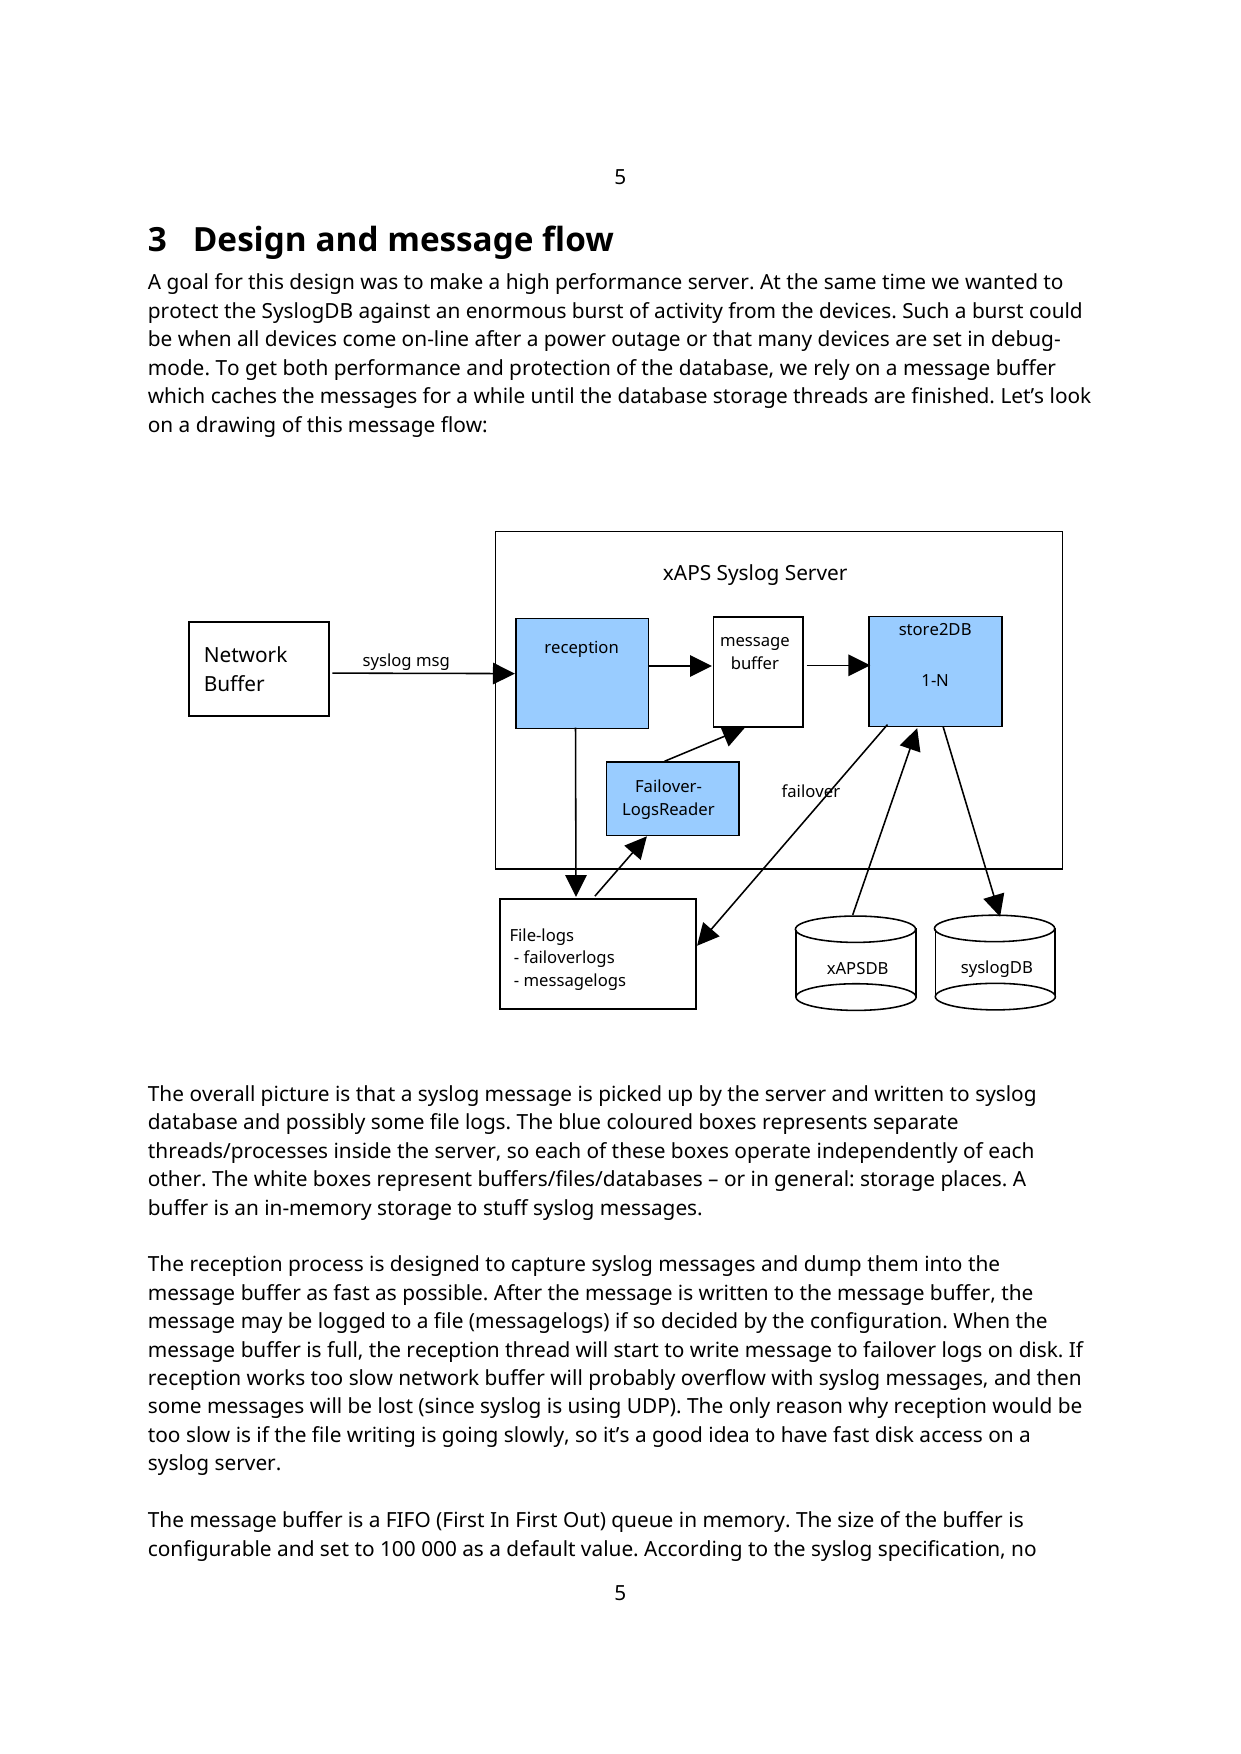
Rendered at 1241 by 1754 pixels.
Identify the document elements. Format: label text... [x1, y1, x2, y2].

subtitle Design and message flow [148, 216, 1092, 261]
text A goal for this design was to make a high performance server. At the same time we wanted to protect the SyslogDB against an enormous burst of activity from the devices. Such a burst could be when all devices come on-line after a power outage or that many devices are set in debug-mode. To get both performance and protection of the database, we rely on a message buffer which caches the messages for a while until the database storage threads are finished. Let’s look on a drawing of this message flow: [148, 267, 1092, 438]
text The overall picture is that a syslog message is picked up by the server and written to syslog database and possibly some file logs. The blue coloured boxes represents separate threads/processes inside the server, so each of these boxes operate independently of each other. The white boxes represent buffers/files/databases – or in general: storage places. A buffer is an in-memory storage to stuff syslog messages. [148, 1079, 1092, 1221]
text The reception process is designed to capture syslog messages and dump them into the message buffer as fast as possible. After the message is written to the message buffer, the message may be logged to a file (messagelogs) if so decided by the configuration. When the message buffer is full, the reception thread will start to write message to failover logs on disk. If reception works too slow network buffer will probably overflow with syslog messages, and then some messages will be lost (since syslog is using UDP). The only reason why reception would be too slow is if the file writing is going slowly, so it’s a good idea to have fast disk access on a syslog server. [148, 1249, 1092, 1477]
text The message buffer is a FIFO (First In First Out) queue in memory. The size of the buffer is configurable and set to 100 000 as a default value. According to the syslog specification, no [148, 1505, 1092, 1562]
